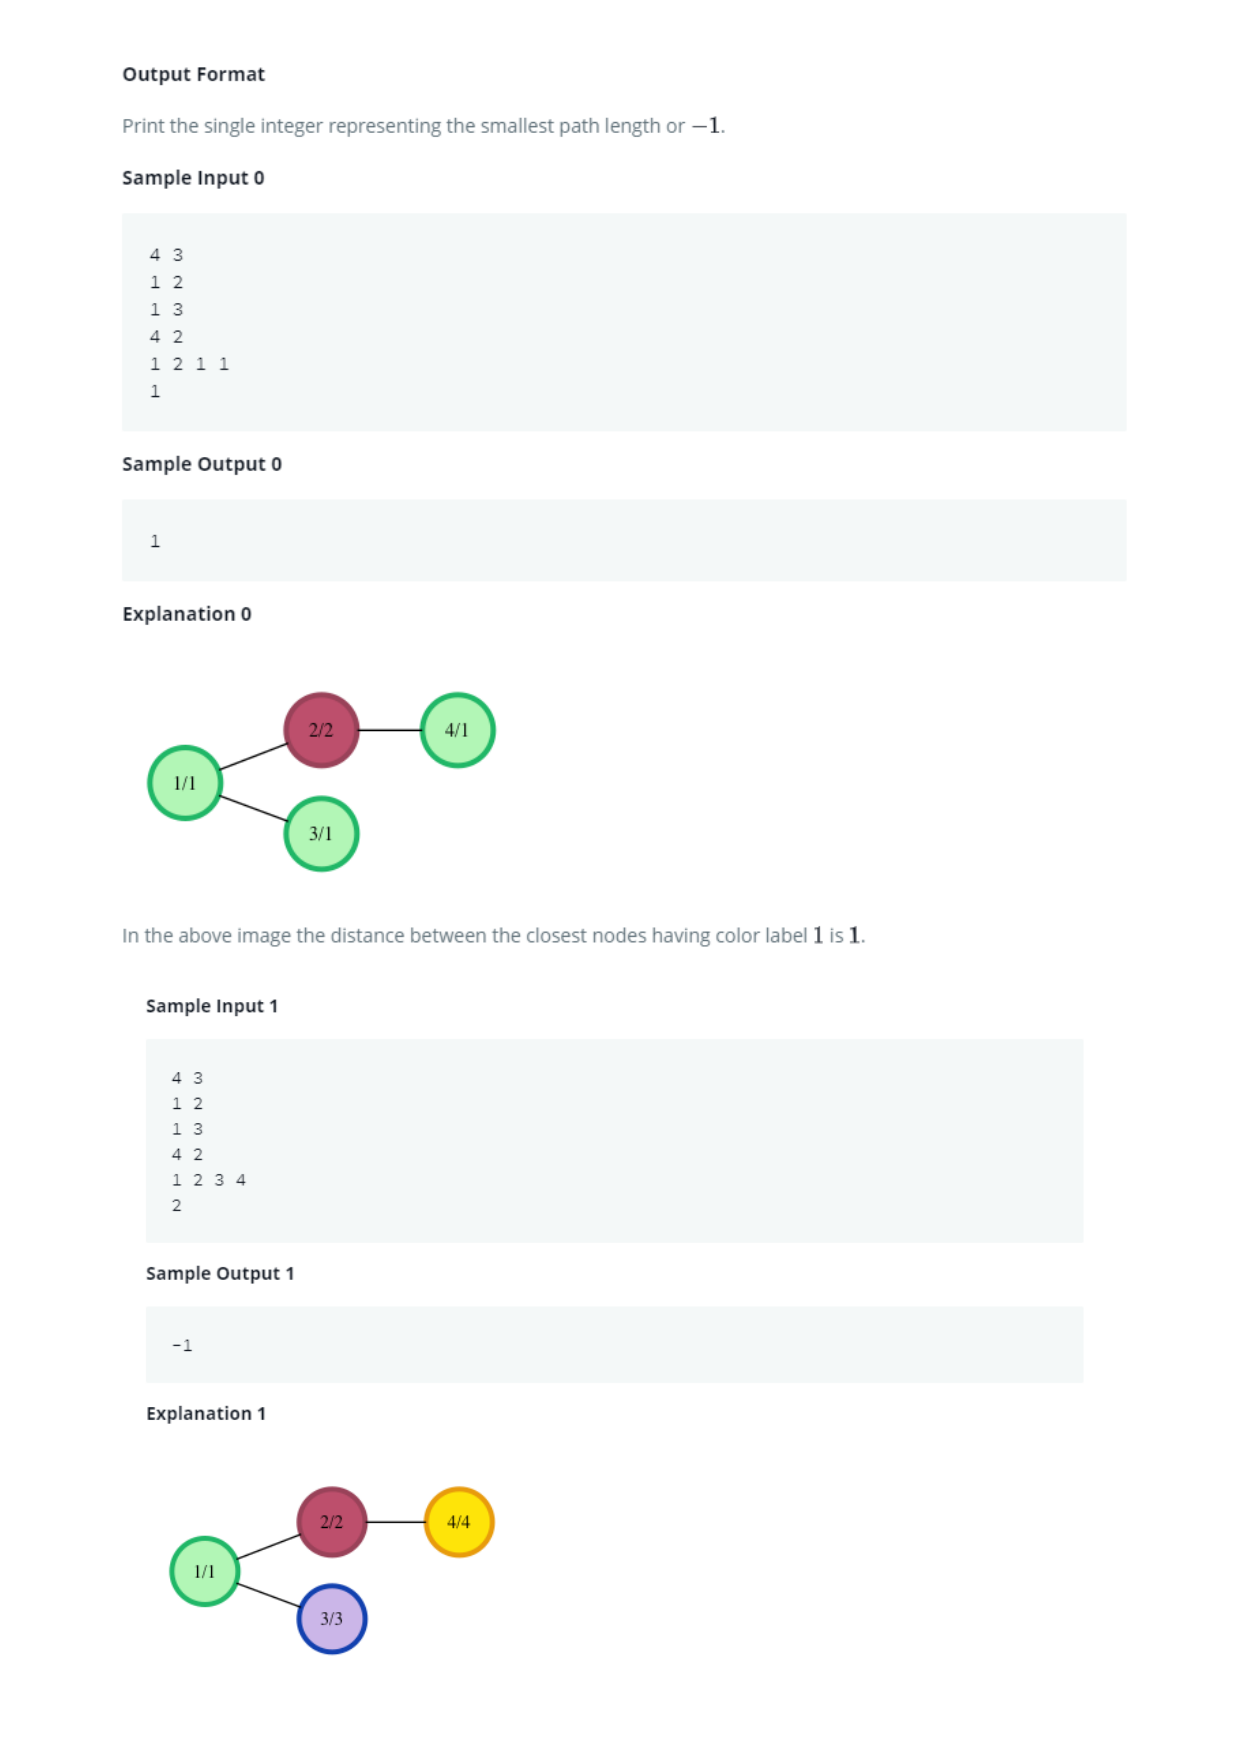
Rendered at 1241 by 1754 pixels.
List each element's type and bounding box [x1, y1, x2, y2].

picture [106, 59, 1134, 959]
picture [136, 987, 1104, 1662]
